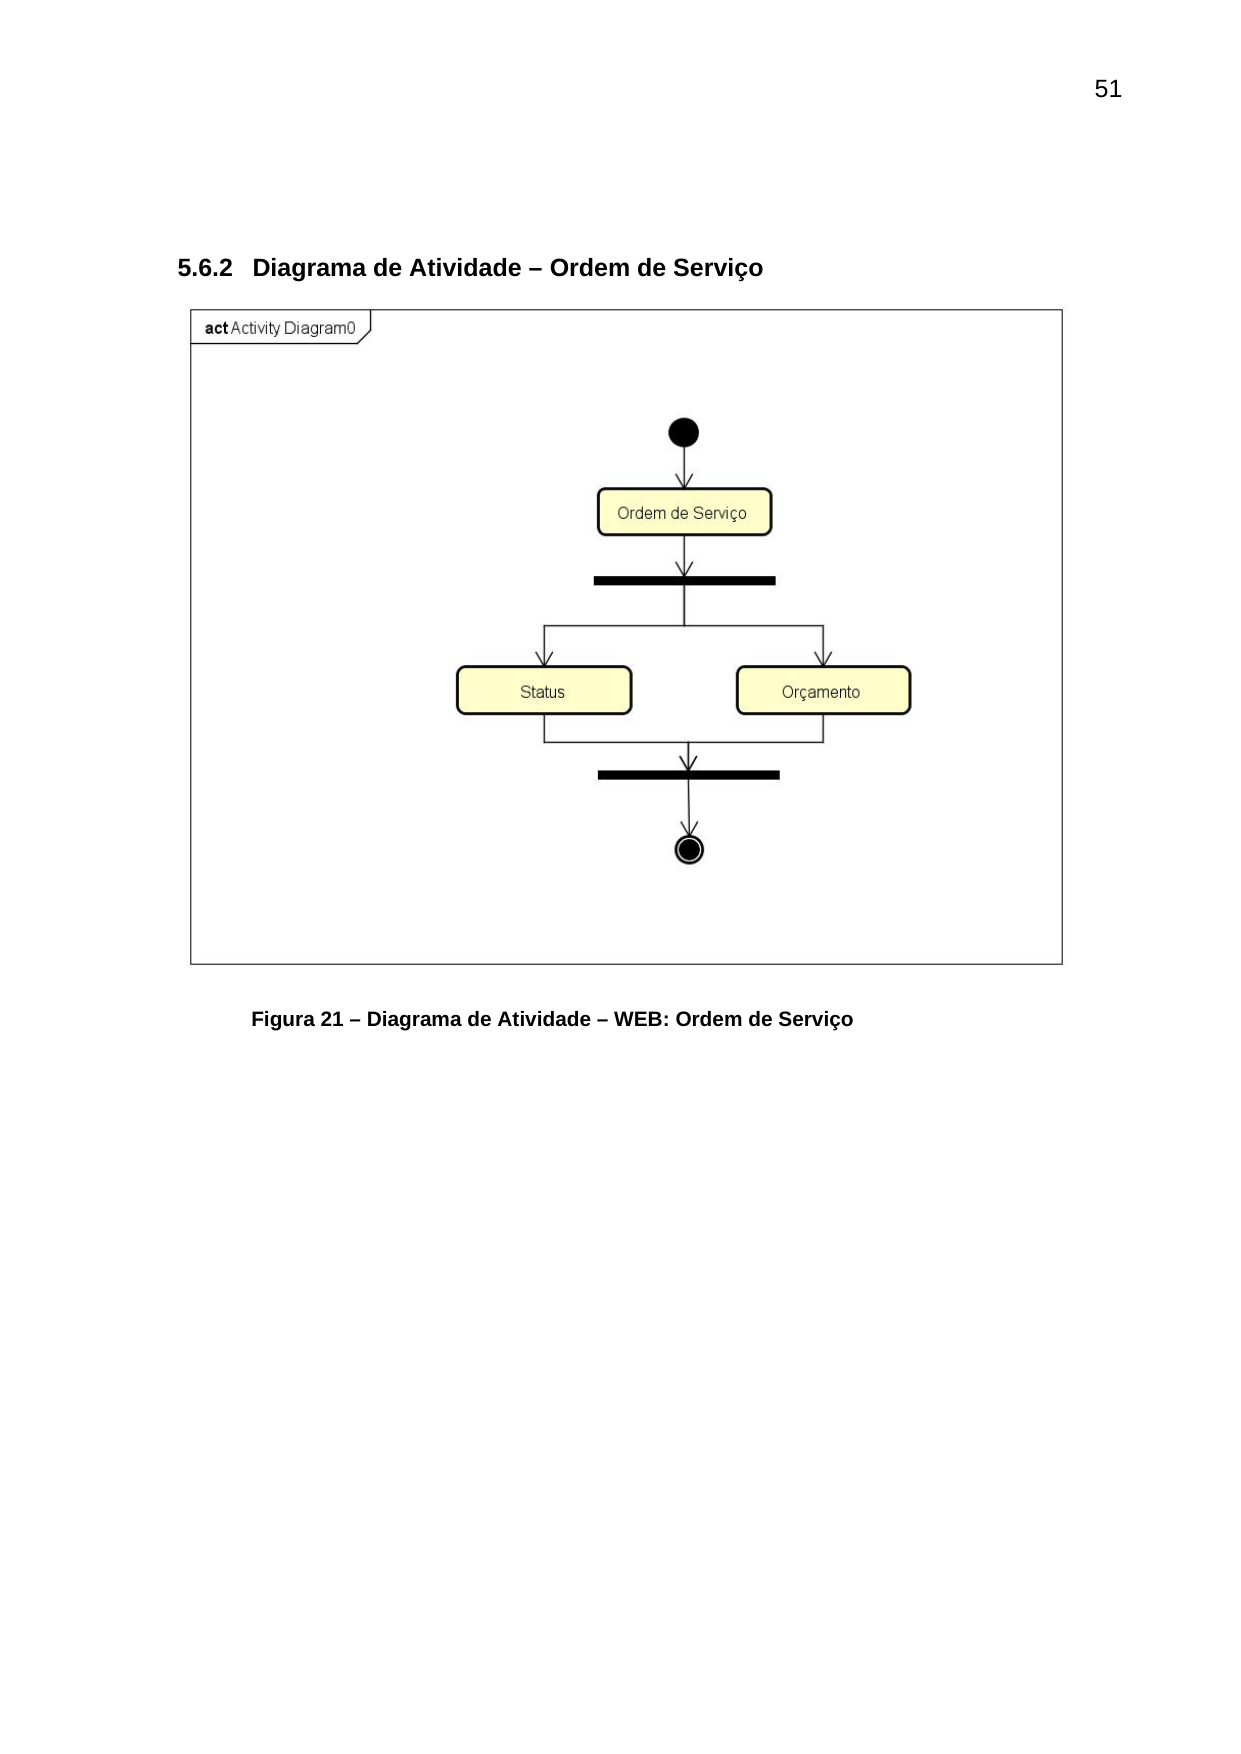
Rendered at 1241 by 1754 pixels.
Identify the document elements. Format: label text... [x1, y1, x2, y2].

subtitle Diagrama de Atividade – Ordem de Serviço [177, 253, 1122, 282]
picture [177, 296, 1076, 977]
text Figura 21 – Diagrama de Atividade – WEB: Ordem de Serviço [177, 1007, 1122, 1031]
